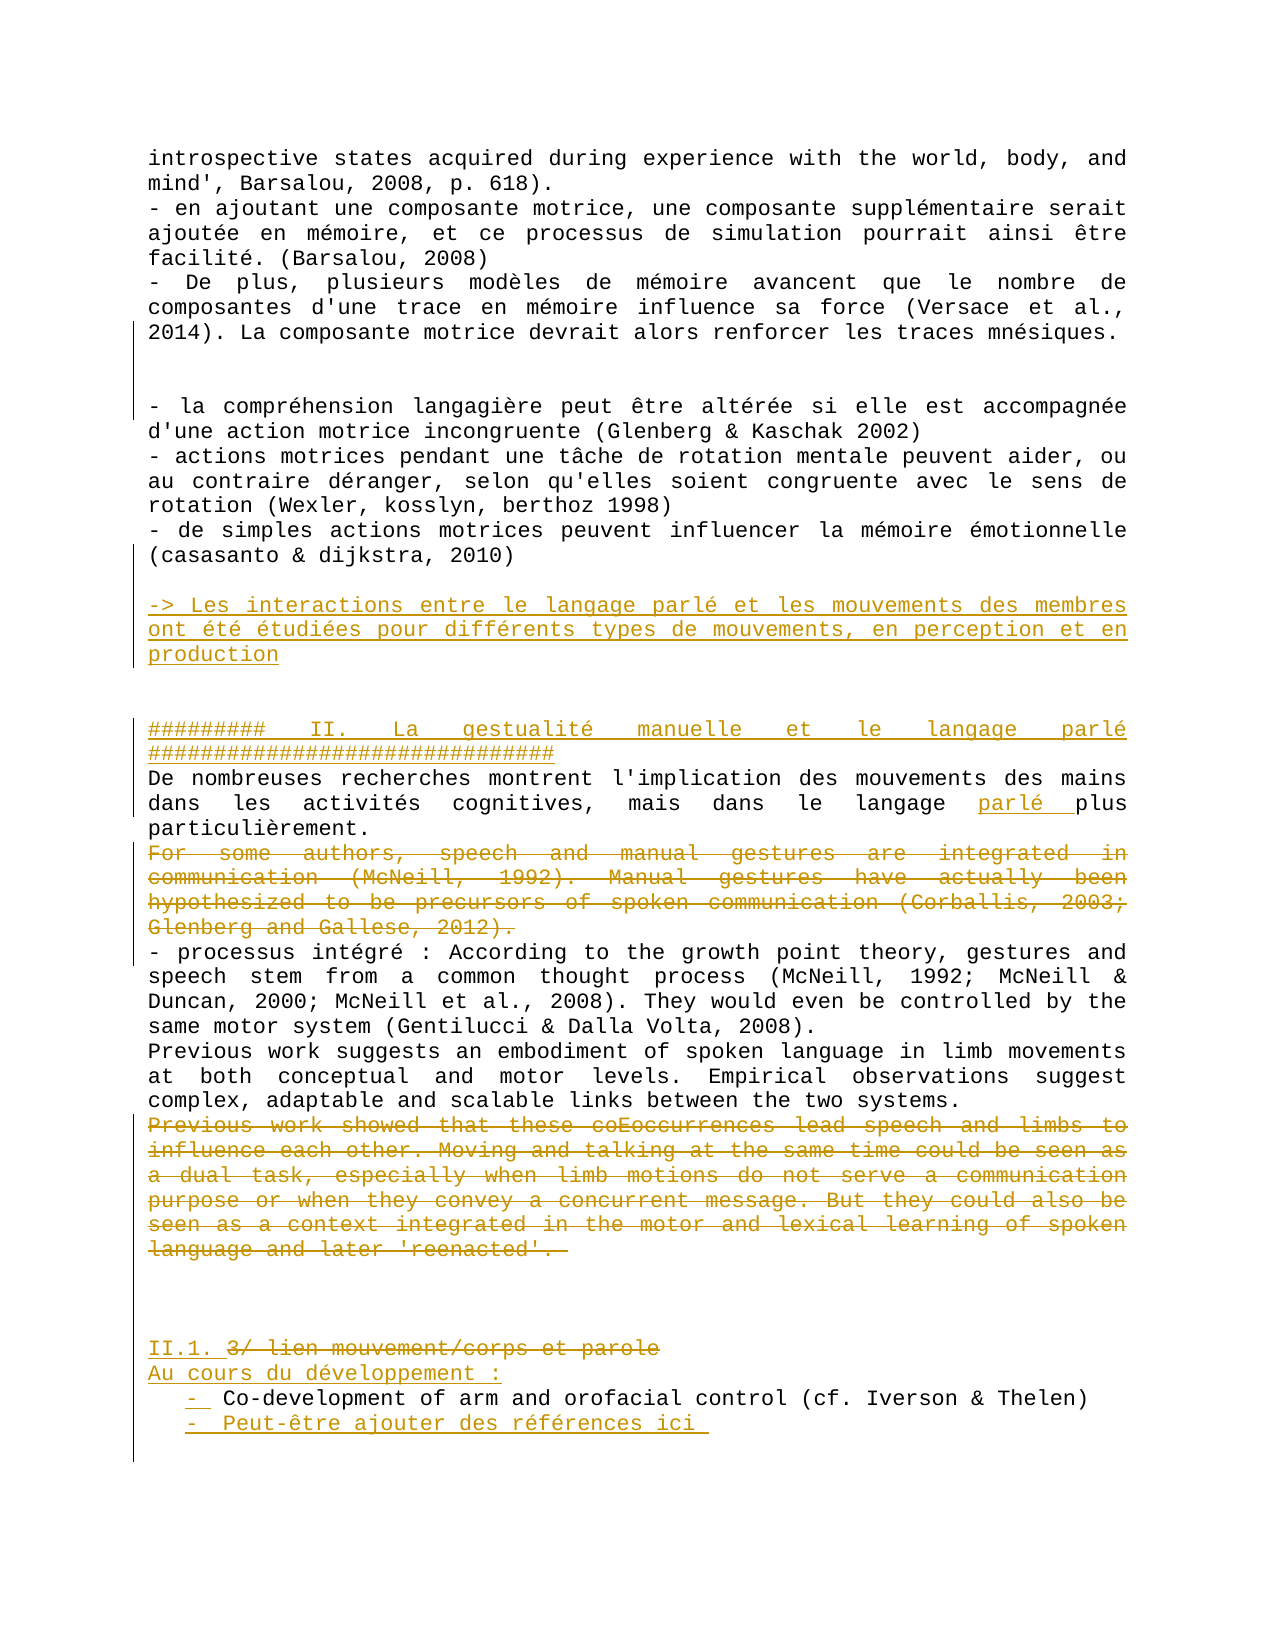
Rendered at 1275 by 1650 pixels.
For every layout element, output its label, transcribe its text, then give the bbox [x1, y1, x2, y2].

text - de simples actions motrices peuvent influencer la mémoire émotionnelle (casasanto & dijkstra, 2010) [148, 519, 1127, 569]
text - en ajoutant une composante motrice, une composante supplémentaire serait ajoutée en mémoire, et ce processus de simulation pourrait ainsi être facilité. (Barsalou, 2008) [148, 197, 1127, 272]
list Peut-être ajouter des références ici [185, 1412, 1127, 1437]
text - processus intégré : According to the growth point theory, gestures and speech stem from a common thought process (McNeill, 1992; McNeill & Duncan, 2000; McNeill et al., 2008). They would even be controlled by the same motor system (Gentilucci & Dalla Volta, 2008). [148, 855, 1127, 878]
text - la cognition incarnée et située défend l'idée que l'essentiel de nos activités cognitives sont une 'réactivation d'états perceptifs, moteurs et introspectifs acquis durant une expérience avec le monde, le corps et la pensée'('Simulation is the reenactment of perceptual, motor, and introspective states acquired during experience with the world, body, and mind', Barsalou, 2008, p. 618). [148, 148, 1127, 197]
text ######### II. La gestualité manuelle et le langage parlé [148, 718, 1127, 738]
text production [148, 641, 1127, 668]
text - la compréhension langagière peut être altérée si elle est accompagnée d'une action motrice incongruente (Glenberg & Kaschak 2002) [148, 396, 1127, 445]
text - actions motrices pendant une tâche de rotation mentale peuvent aider, ou au contraire déranger, selon qu'elles soient congruente avec le sens de rotation (Wexler, kosslyn, berthoz 1998) [148, 445, 1127, 519]
text - processus intégré : According to the growth point theory, gestures and speech stem from a common thought process (McNeill, 1992; McNeill & Duncan, 2000; McNeill et al., 2008). They would even be controlled by the same motor system (Gentilucci & Dalla Volta, 2008). [148, 880, 1127, 903]
text - De plus, plusieurs modèles de mémoire avancent que le nombre de composantes d'une trace en mémoire influence sa force (Versace et al., 2014). La composante motrice devrait alors renforcer les traces mnésiques. [148, 272, 1127, 346]
text ############################### [148, 740, 1127, 767]
text ont été étudiées pour différents types de mouvements, en perception et en [148, 616, 1127, 639]
list Co-development of arm and orofacial control (cf. Iverson & Thelen) [185, 1387, 1127, 1412]
text Previous work suggests an embodiment of spoken language in limb movements at both conceptual and motor levels. Empirical observations suggest complex, adaptable and scalable links between the two systems. [148, 1040, 1127, 1114]
text II.1. Au cours du développement : [148, 1338, 1127, 1387]
text - processus intégré : According to the growth point theory, gestures and speech stem from a common thought process (McNeill, 1992; McNeill & Duncan, 2000; McNeill et al., 2008). They would even be controlled by the same motor system (Gentilucci & Dalla Volta, 2008). [148, 842, 1127, 854]
text De nombreuses recherches montrent l'implication des mouvements des mains dans les activités cognitives, mais dans le langage parlé plus particulièrement. [148, 767, 1127, 842]
text - processus intégré : According to the growth point theory, gestures and speech stem from a common thought process (McNeill, 1992; McNeill & Duncan, 2000; McNeill et al., 2008). They would even be controlled by the same motor system (Gentilucci & Dalla Volta, 2008). [148, 905, 1127, 1040]
text -> Les interactions entre le langage parlé et les mouvements des membres [148, 594, 1127, 614]
